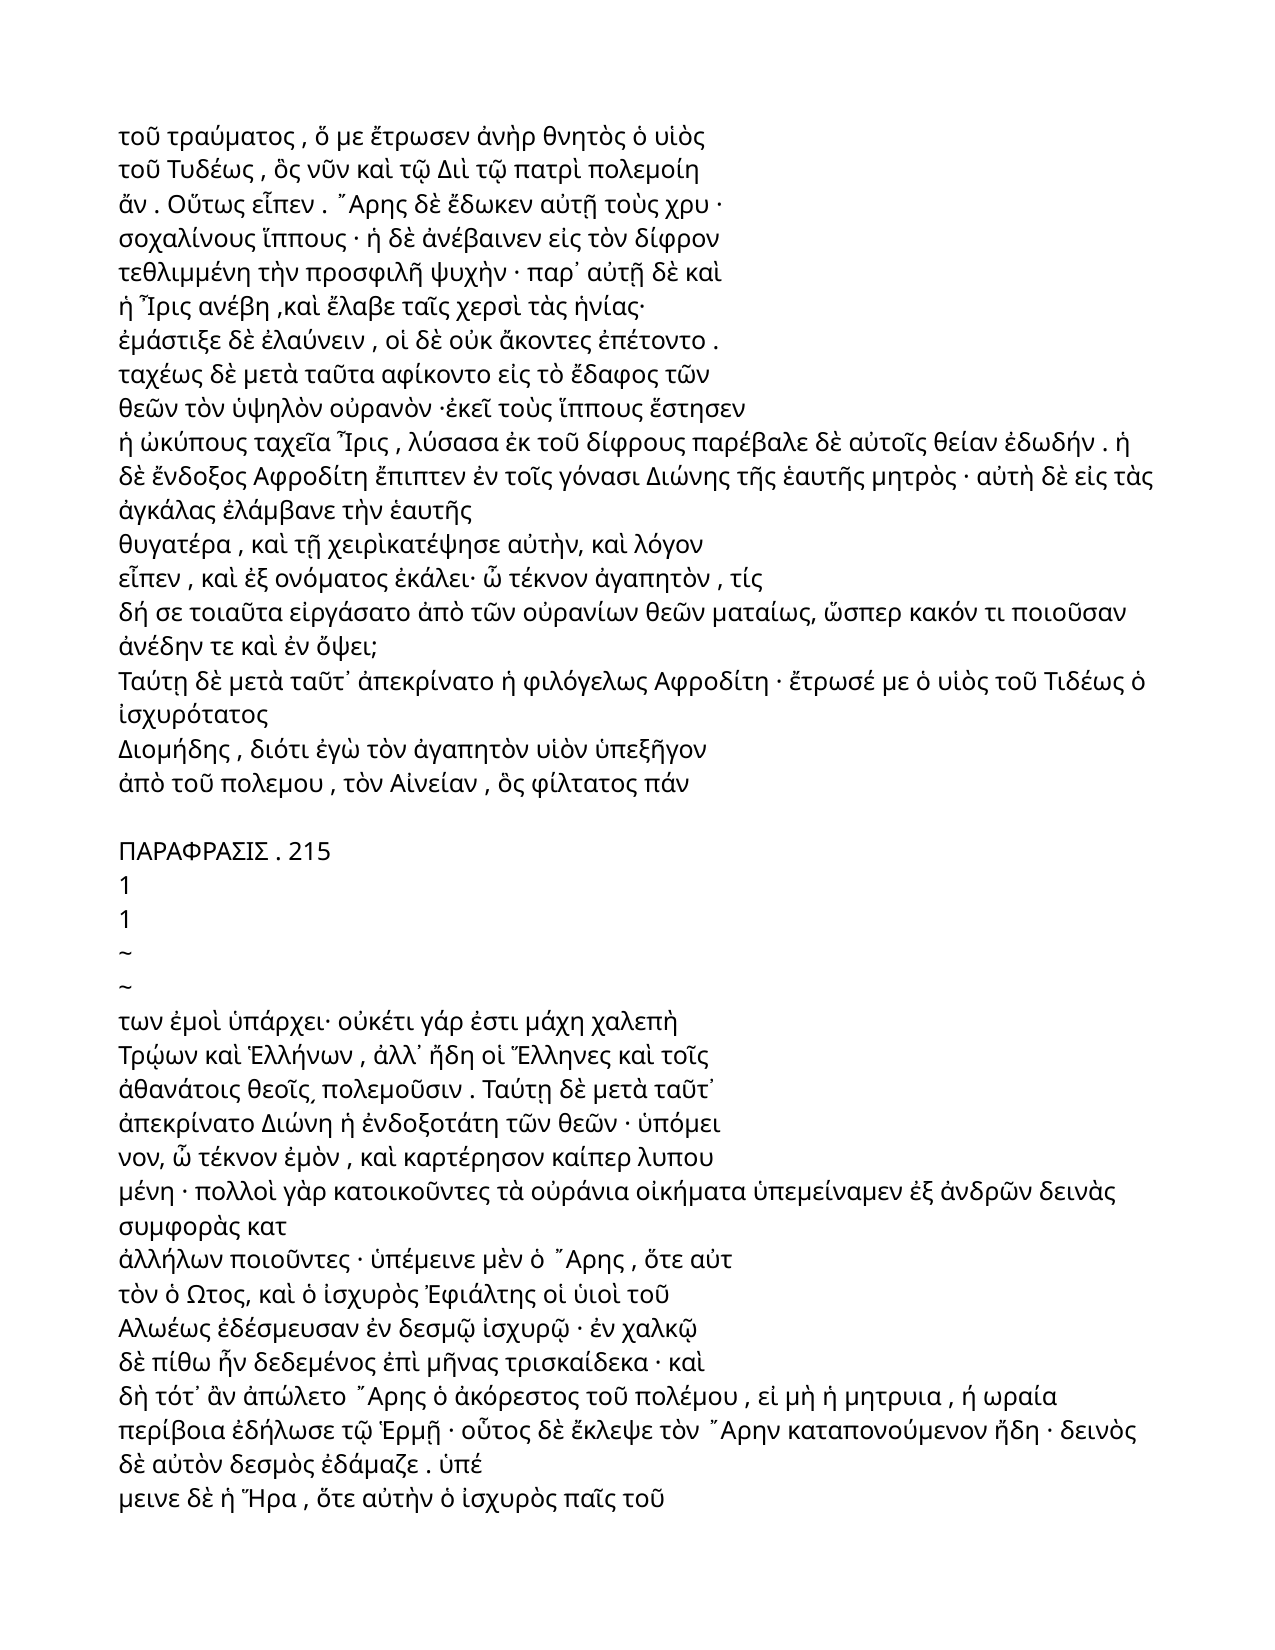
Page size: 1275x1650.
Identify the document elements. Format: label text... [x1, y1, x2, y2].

text ἀπεκρίνατο Διώνη ἡ ἐνδοξοτάτη τῶν θεῶν · ὑπόμει [118, 1106, 1157, 1140]
text ἀθανάτοις θεοῖς͵ πολεμοῦσιν . Ταύτῃ δὲ μετὰ ταῦτ᾽ [118, 1072, 1157, 1106]
text δὲ πίθω ἦν δεδεμένος ἐπὶ μῆνας τρισκαίδεκα · καὶ [118, 1344, 1157, 1378]
text τὸν ὁ Ωτος, καὶ ὁ ἰσχυρὸς Ἐφιάλτης οἱ ὑιοὶ τοῦ [118, 1276, 1157, 1310]
text θεῶν τὸν ὑψηλὸν οὐρανὸν ·ἐκεῖ τοὺς ἵππους ἕστησεν [118, 391, 1157, 425]
text ἀπὸ τοῦ πολεμου , τὸν Αἰνείαν , ὃς φίλτατος πάν [118, 765, 1157, 799]
text μεινε δὲ ἡ Ἥρα , ὅτε αὐτὴν ὁ ἰσχυρὸς παῖς τοῦ [118, 1481, 1157, 1515]
text θυγατέρα , καὶ τῇ χειρὶκατέψησε αὐτὴν, καὶ λόγον [118, 527, 1157, 561]
text σοχαλίνους ἵππους · ἡ δὲ ἀνέβαινεν εἰς τὸν δίφρον [118, 220, 1157, 254]
text τεθλιμμένη τὴν προσφιλῆ ψυχὴν · παρ᾽ αὐτῇ δὲ καὶ [118, 254, 1157, 288]
text δὴ τότ᾽ ἂν ἀπώλετο ῎Αρης ὁ ἀκόρεστος τοῦ πολέμου , εἰ μὴ ἡ μητρυια , ή ωραία περίβοια ἐδήλωσε τῷ Ἑρμῇ · οὗτος δὲ ἔκλεψε τὸν ῎Αρην καταπονούμενον ἤδη · δεινὸς δὲ αὐτὸν δεσμὸς ἐδάμαζε . ὑπέ [118, 1378, 1157, 1481]
text Τρῴων καὶ Ἑλλήνων , ἀλλ᾽ ἤδη οἱ Ἕλληνες καὶ τοῖς [118, 1038, 1157, 1072]
text τοῦ τραύματος , ὅ με ἔτρωσεν ἀνὴρ θνητὸς ὁ υἱὸς [118, 118, 1157, 152]
text δή σε τοιαῦτα εἰργάσατο ἀπὸ τῶν οὐρανίων θεῶν ματαίως, ὥσπερ κακόν τι ποιοῦσαν ἀνέδην τε καὶ ἐν ὄψει; [118, 595, 1157, 663]
text Διομήδης , διότι ἐγὼ τὸν ἀγαπητὸν υἱὸν ὑπεξῆγον [118, 731, 1157, 765]
text τοῦ Τυδέως , ὃς νῦν καὶ τῷ Διὶ τῷ πατρὶ πολεμοίη [118, 152, 1157, 186]
text ~ [118, 936, 1157, 970]
text Ταύτῃ δὲ μετὰ ταῦτ᾽ ἀπεκρίνατο ἡ φιλόγελως Αφροδίτη · ἔτρωσέ με ὁ υἱὸς τοῦ Τιδέως ὁ ἰσχυρότατος [118, 663, 1157, 731]
text Αλωέως ἐδέσμευσαν ἐν δεσμῷ ἰσχυρῷ · ἐν χαλκῷ [118, 1310, 1157, 1344]
text ~ [118, 970, 1157, 1004]
text ἡ Ἶρις ανέβη ,καὶ ἔλαβε ταῖς χερσὶ τὰς ἡνίας· [118, 288, 1157, 322]
text νον, ὦ τέκνον ἐμὸν , καὶ καρτέρησον καίπερ λυπου [118, 1140, 1157, 1174]
text ταχέως δὲ μετὰ ταῦτα αφίκοντο εἰς τὸ ἔδαφος τῶν [118, 357, 1157, 391]
text μένη · πολλοὶ γὰρ κατοικοῦντες τὰ οὐράνια οἰκήματα ὑπεμείναμεν ἐξ ἀνδρῶν δεινὰς συμφορὰς κατ [118, 1174, 1157, 1242]
text ἀλλήλων ποιοῦντες · ὑπέμεινε μὲν ὁ ῎Αρης , ὅτε αὐτ [118, 1242, 1157, 1276]
text 1 [118, 902, 1157, 936]
text 1 [118, 867, 1157, 902]
text ἡ ὠκύπους ταχεῖα Ἶρις , λύσασα ἐκ τοῦ δίφρους παρέβαλε δὲ αὐτοῖς θείαν ἐδωδήν . ἡ δὲ ἔνδοξος Αφροδίτη ἔπιπτεν ἐν τοῖς γόνασι Διώνης τῆς ἑαυτῆς μητρὸς · αὐτὴ δὲ εἰς τὰς ἀγκάλας ἐλάμβανε τὴν ἑαυτῆς [118, 425, 1157, 527]
text ἐμάστιξε δὲ ἐλαύνειν , οἱ δὲ οὐκ ἄκοντες ἐπέτοντο . [118, 322, 1157, 357]
text ἄν . Οὕτως εἶπεν . ῎Αρης δὲ ἔδωκεν αὐτῇ τοὺς χρυ · [118, 186, 1157, 220]
text εἶπεν , καὶ ἐξ ονόματος ἐκάλει· ὦ τέκνον ἀγαπητὸν , τίς [118, 561, 1157, 595]
text ΠΑΡΑΦΡΑΣΙΣ . 215 [118, 833, 1157, 867]
text των ἐμοὶ ὑπάρχει· οὐκέτι γάρ ἐστι μάχη χαλεπὴ [118, 1004, 1157, 1038]
